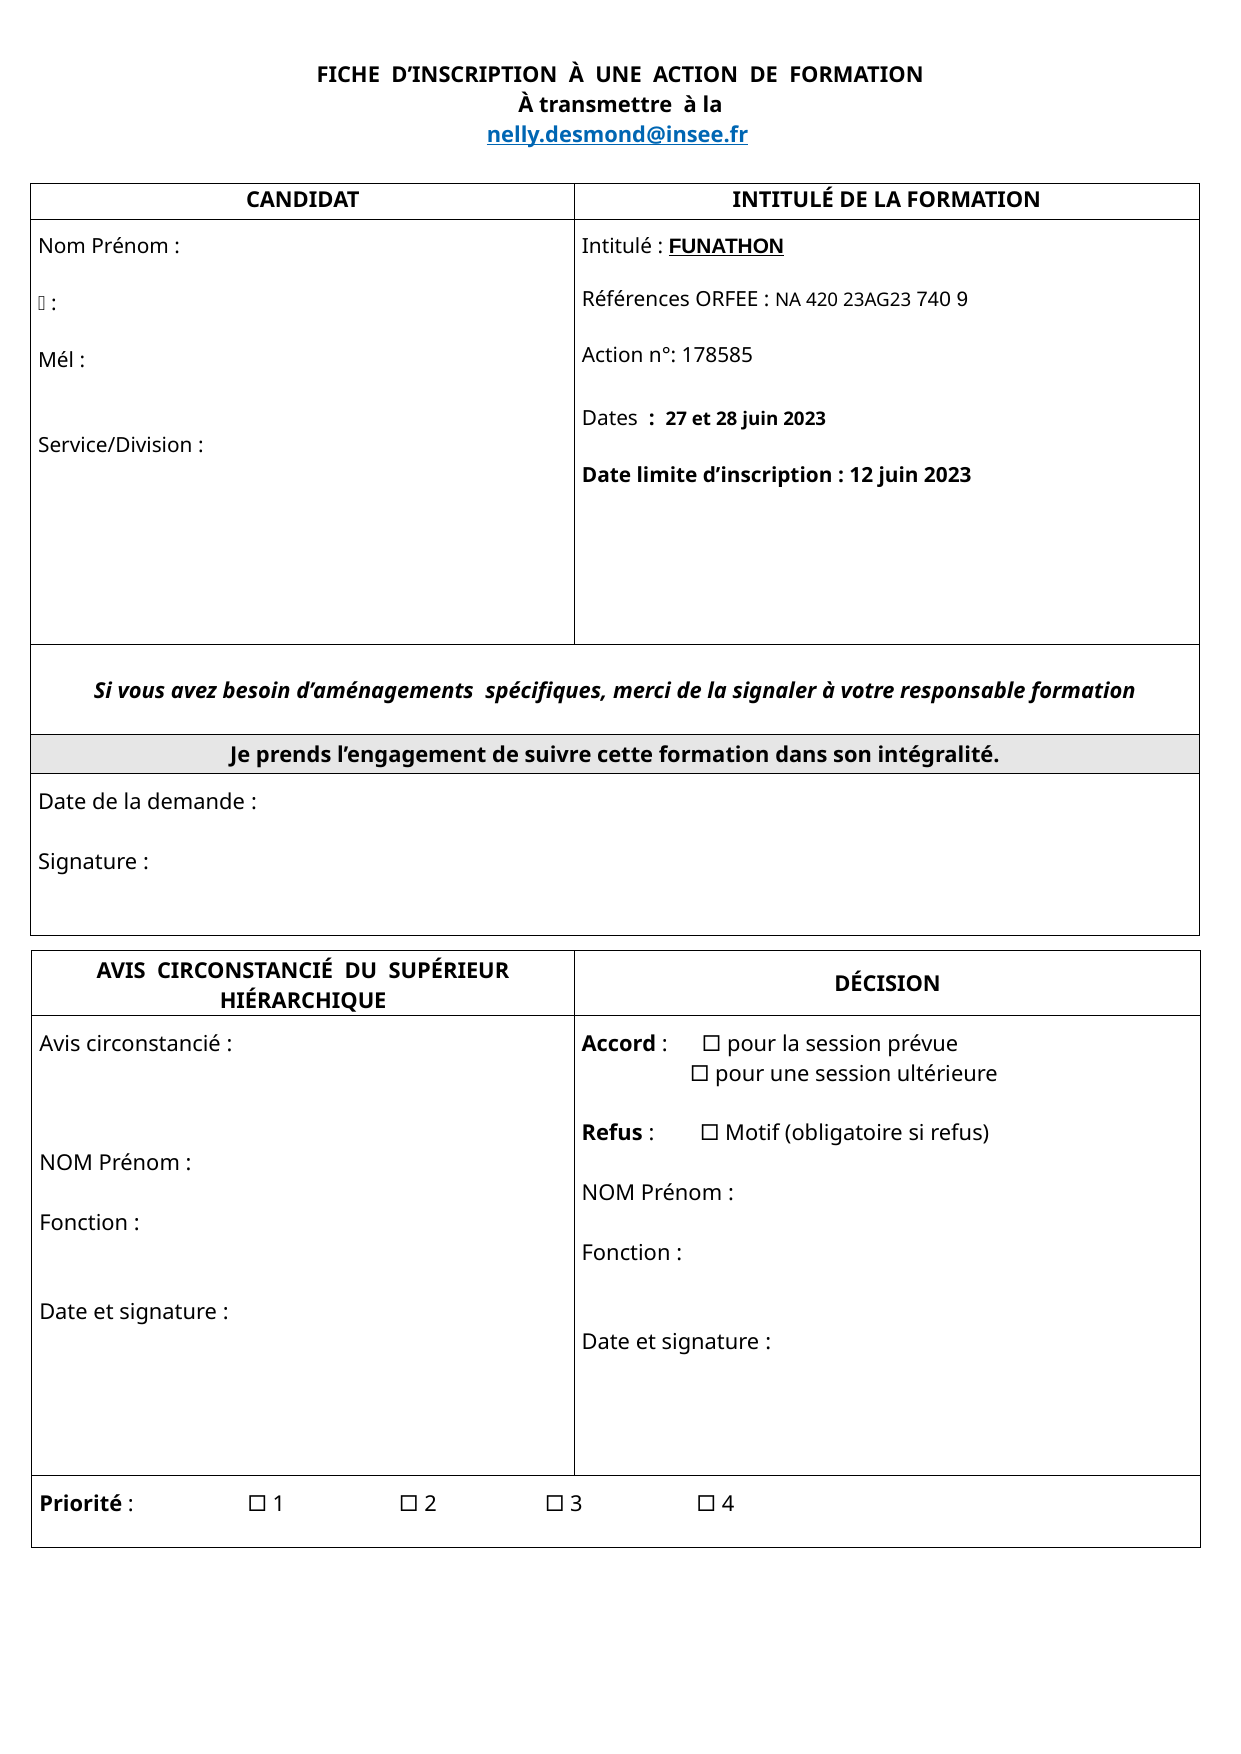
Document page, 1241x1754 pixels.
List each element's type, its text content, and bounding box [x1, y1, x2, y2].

table_cell Date de la demande : Signature : [31, 774, 1199, 935]
table_header CANDIDAT [31, 184, 574, 218]
table_cell Avis circonstancié : NOM Prénom : Fonction : Date et signature : [32, 1016, 574, 1475]
table_cell Intitulé : FUNATHON Références ORFEE : NA 420 23AG23 740 9 Action n°: 178585 Dates : 27 et 28 juin 2023 Date limite d’inscription : 12 juin 2023 [575, 220, 1199, 644]
table_header INTITULÉ DE LA FORMATION [575, 184, 1199, 218]
text FICHE D’INSCRIPTION À UNE ACTION DE FORMATION [89, 59, 1152, 89]
table_cell Nom Prénom :  : Mél : Service/Division : [31, 220, 574, 644]
table_header DÉCISION [575, 951, 1200, 1015]
table_cell Si vous avez besoin d’aménagements spécifiques, merci de la signaler à votre responsable formation [31, 645, 1199, 734]
text nelly.desmond@insee.fr [89, 119, 1152, 148]
text À transmettre à la [89, 89, 1152, 119]
table_cell Je prends l’engagement de suivre cette formation dans son intégralité. [31, 735, 1199, 773]
table_header AVIS CIRCONSTANCIÉ DU SUPÉRIEUR HIÉRARCHIQUE [32, 951, 574, 1015]
table_cell Priorité :  1  2  3  4 [32, 1476, 1200, 1547]
table_cell Accord :  pour la session prévue  pour une session ultérieure Refus :  Motif (obligatoire si refus) NOM Prénom : Fonction : Date et signature : [575, 1016, 1200, 1475]
